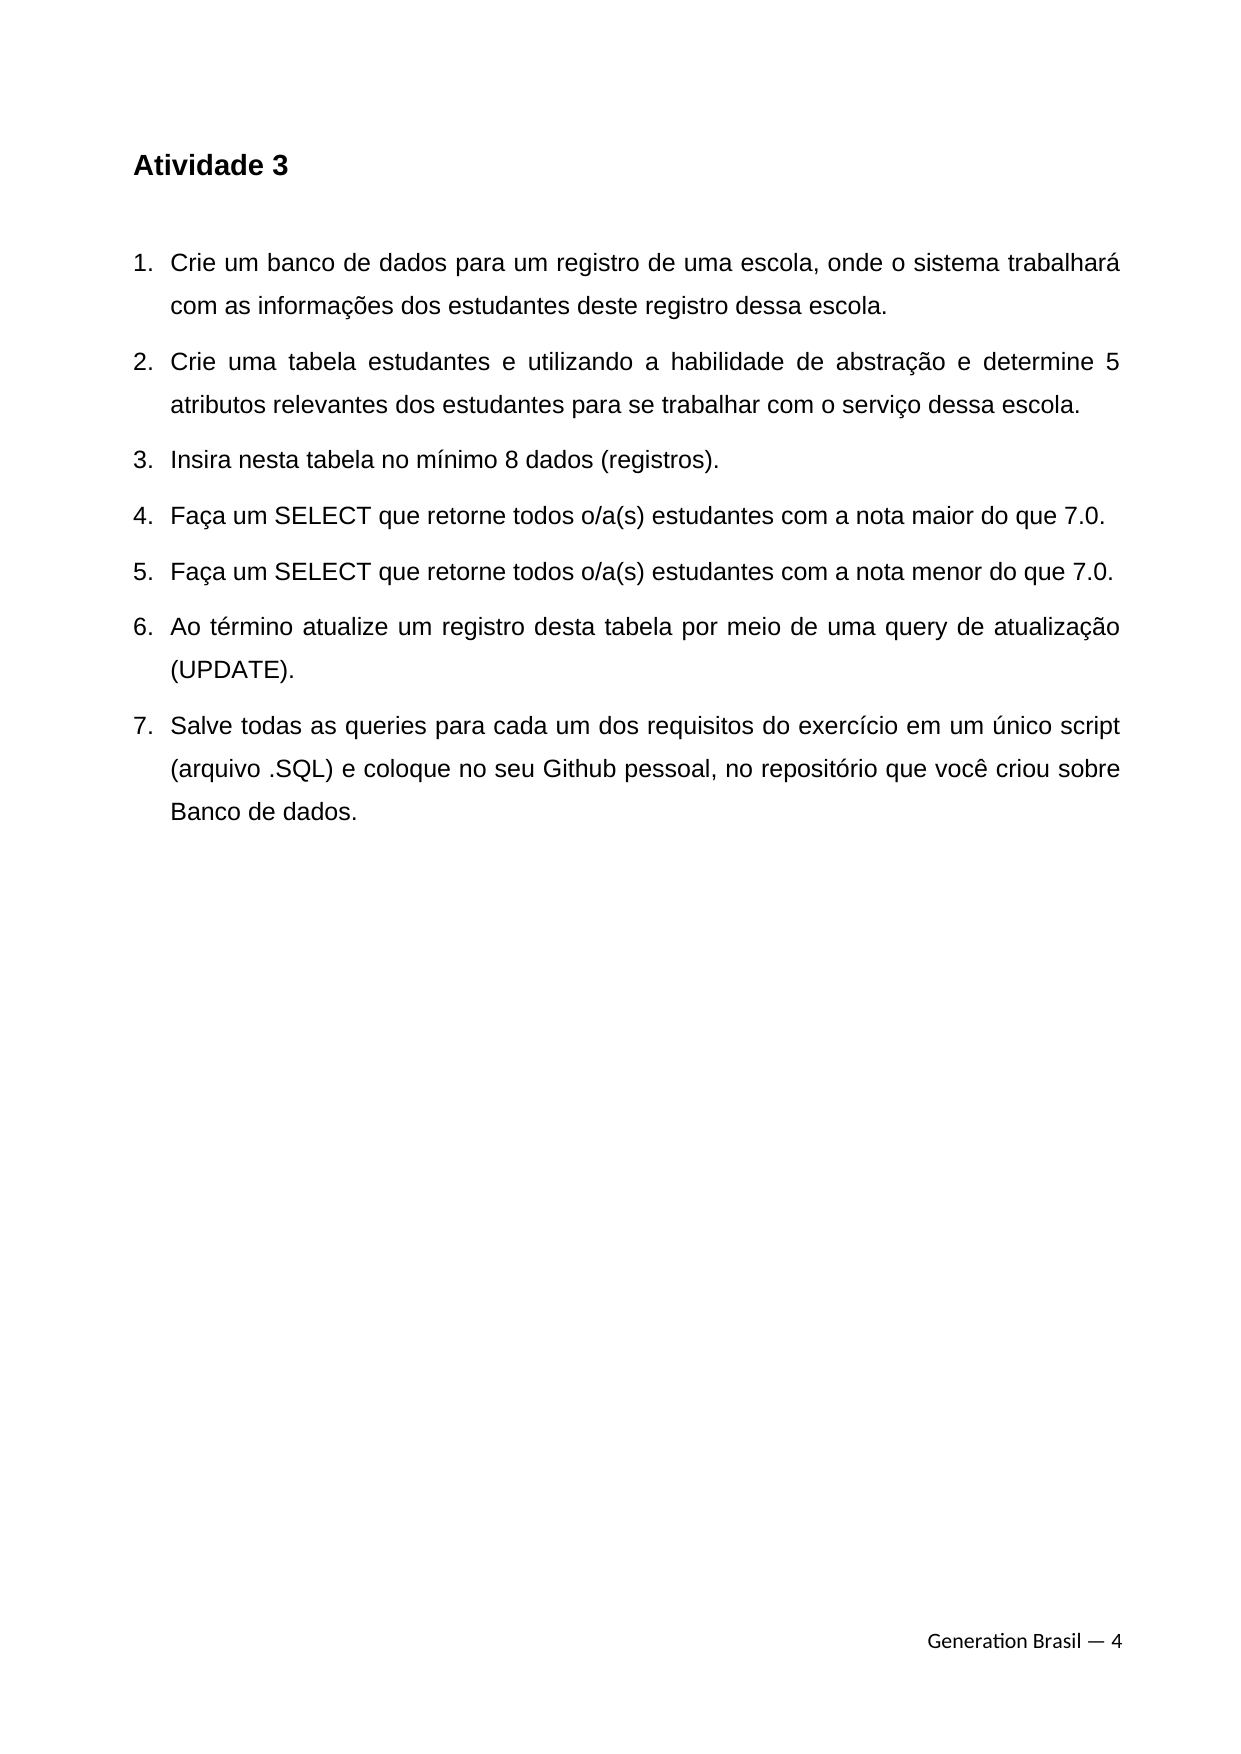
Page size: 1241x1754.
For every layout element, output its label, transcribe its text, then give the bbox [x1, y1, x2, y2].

list Ao término atualize um registro desta tabela por meio de uma query de atualização (UPDATE). [133, 612, 1122, 684]
list Crie um banco de dados para um registro de uma escola, onde o sistema trabalhará com as informações dos estudantes deste registro dessa escola. [133, 248, 1122, 320]
list Faça um SELECT que retorne todos o/a(s) estudantes com a nota menor do que 7.0. [133, 557, 1122, 586]
list Salve todas as queries para cada um dos requisitos do exercício em um único script (arquivo .SQL) e coloque no seu Github pessoal, no repositório que você criou sobre Banco de dados. [133, 711, 1122, 826]
list Faça um SELECT que retorne todos o/a(s) estudantes com a nota maior do que 7.0. [133, 501, 1122, 530]
list Insira nesta tabela no mínimo 8 dados (registros). [133, 446, 1122, 474]
text Atividade 3 [133, 148, 1122, 181]
list Crie uma tabela estudantes e utilizando a habilidade de abstração e determine 5 atributos relevantes dos estudantes para se trabalhar com o serviço dessa escola. [133, 347, 1122, 419]
